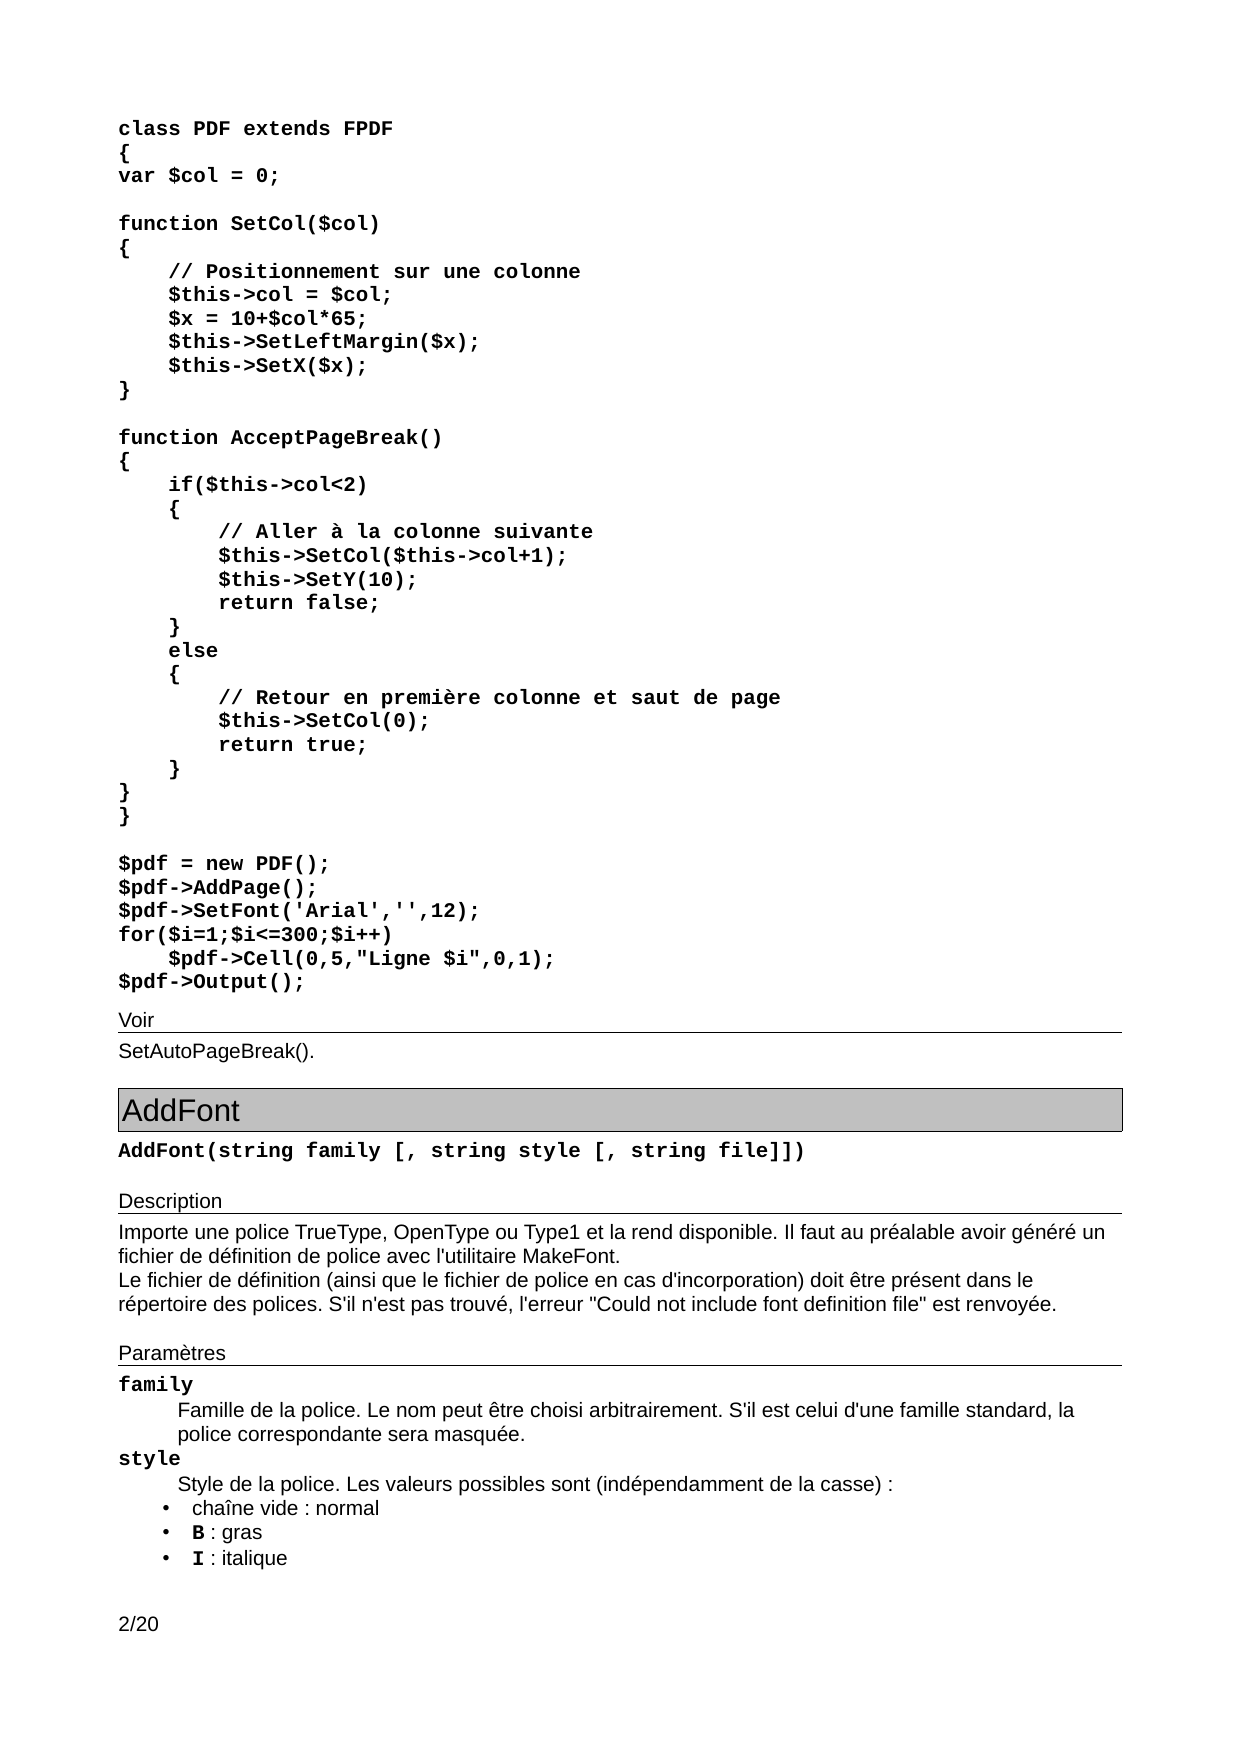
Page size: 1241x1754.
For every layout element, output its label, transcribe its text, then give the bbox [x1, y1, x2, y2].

text { [118, 663, 1122, 687]
text // Retour en première colonne et saut de page [118, 687, 1122, 711]
text { [118, 237, 1122, 261]
text $this->SetLeftMargin($x); [118, 332, 1122, 355]
text $x = 10+$col*65; [118, 308, 1122, 332]
text $pdf->SetFont('Arial','',12); [118, 900, 1122, 924]
text $pdf = new PDF(); [118, 853, 1122, 877]
subtitle AddFont [119, 1089, 1122, 1131]
text if($this->col<2) [118, 474, 1122, 498]
text function SetCol($col) [118, 213, 1122, 237]
text $pdf->Cell(0,5,"Ligne $i",0,1); [118, 948, 1122, 971]
text class PDF extends FPDF [118, 118, 1122, 142]
subtitle Voir [118, 1008, 1122, 1032]
text } [118, 781, 1122, 805]
list chaîne vide : normal [162, 1496, 1122, 1520]
text for($i=1;$i<=300;$i++) [118, 924, 1122, 948]
text return true; [118, 734, 1122, 758]
text return false; [118, 592, 1122, 616]
text var $col = 0; [118, 165, 1122, 189]
text Importe une police TrueType, OpenType ou Type1 et la rend disponible. Il faut au préalable avoir généré un fichier de définition de police avec l'utilitaire MakeFont. Le fichier de définition (ainsi que le fichier de police en cas d'incorporation) doit être présent dans le répertoire des polices. S'il n'est pas trouvé, l'erreur "Could not include font definition file" est renvoyée. [118, 1220, 1122, 1316]
text AddFont(string family [, string style [, string file]]) [118, 1138, 1122, 1163]
text } [118, 379, 1122, 402]
subtitle family [118, 1372, 1122, 1398]
subtitle Description [118, 1189, 1122, 1213]
text { [118, 498, 1122, 521]
list Style de la police. Les valeurs possibles sont (indépendamment de la casse) : [177, 1472, 1122, 1496]
text $this->SetCol($this->col+1); [118, 545, 1122, 569]
text { [118, 142, 1122, 165]
subtitle Paramètres [118, 1341, 1122, 1365]
list Famille de la police. Le nom peut être choisi arbitrairement. S'il est celui d'une famille standard, la police correspondante sera masquée. [177, 1398, 1122, 1446]
text // Positionnement sur une colonne [118, 261, 1122, 284]
text // Aller à la colonne suivante [118, 521, 1122, 545]
text } [118, 758, 1122, 781]
text $this->SetCol(0); [118, 711, 1122, 734]
list B : gras [162, 1520, 1122, 1546]
text else [118, 639, 1122, 663]
text $this->col = $col; [118, 284, 1122, 308]
text $this->SetY(10); [118, 569, 1122, 592]
text SetAutoPageBreak(). [118, 1039, 1122, 1063]
text $pdf->Output(); [118, 971, 1122, 995]
text $this->SetX($x); [118, 355, 1122, 379]
subtitle style [118, 1446, 1122, 1472]
text } [118, 616, 1122, 639]
text $pdf->AddPage(); [118, 877, 1122, 900]
text function AcceptPageBreak() [118, 427, 1122, 450]
list I : italique [162, 1546, 1122, 1571]
text } [118, 805, 1122, 829]
text { [118, 450, 1122, 474]
